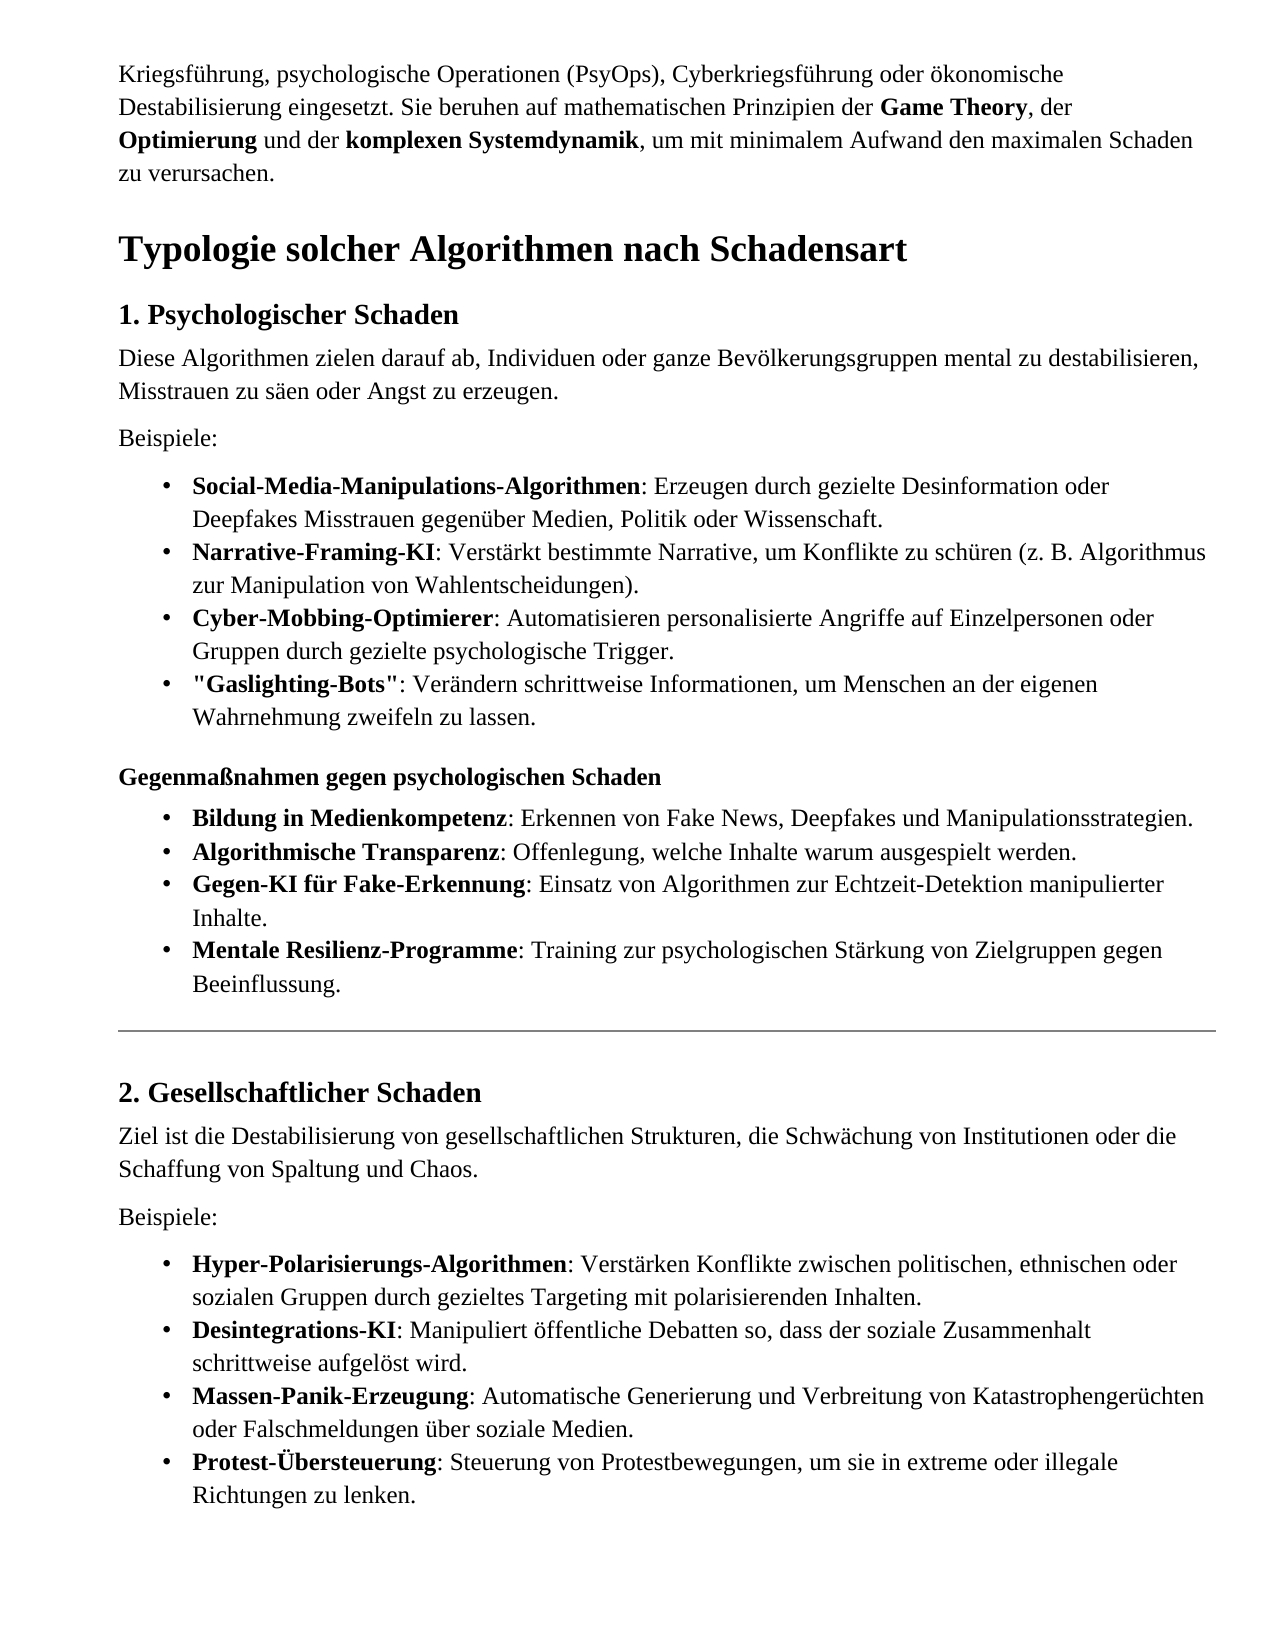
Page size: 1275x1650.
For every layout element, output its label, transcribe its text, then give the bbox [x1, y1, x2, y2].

subtitle Typologie solcher Algorithmen nach Schadensart [118, 227, 1216, 270]
text Kriegsführung, psychologische Operationen (PsyOps), Cyberkriegsführung oder ökonomische Destabilisierung eingesetzt. Sie beruhen auf mathematischen Prinzipien der Game Theory, der Optimierung und der komplexen Systemdynamik, um mit minimalem Aufwand den maximalen Schaden zu verursachen. [118, 59, 1216, 187]
text Beispiele: [118, 423, 1216, 452]
list Algorithmische Transparenz: Offenlegung, welche Inhalte warum ausgespielt werden. [162, 837, 1216, 865]
list Narrative-Framing-KI: Verstärkt bestimmte Narrative, um Konflikte zu schüren (z. B. Algorithmus zur Manipulation von Wahlentscheidungen). [162, 537, 1216, 599]
text Beispiele: [118, 1202, 1216, 1231]
list Gegen-KI für Fake-Erkennung: Einsatz von Algorithmen zur Echtzeit-Detektion manipulierter Inhalte. [162, 869, 1216, 931]
list Protest-Übersteuerung: Steuerung von Protestbewegungen, um sie in extreme oder illegale Richtungen zu lenken. [162, 1447, 1216, 1509]
list Cyber-Mobbing-Optimierer: Automatisieren personalisierte Angriffe auf Einzelpersonen oder Gruppen durch gezielte psychologische Trigger. [162, 603, 1216, 665]
list Massen-Panik-Erzeugung: Automatische Generierung und Verbreitung von Katastrophengerüchten oder Falschmeldungen über soziale Medien. [162, 1381, 1216, 1443]
subtitle Gegenmaßnahmen gegen psychologischen Schaden [118, 762, 1216, 791]
list Hyper-Polarisierungs-Algorithmen: Verstärken Konflikte zwischen politischen, ethnischen oder sozialen Gruppen durch gezieltes Targeting mit polarisierenden Inhalten. [162, 1249, 1216, 1311]
list Social-Media-Manipulations-Algorithmen: Erzeugen durch gezielte Desinformation oder Deepfakes Misstrauen gegenüber Medien, Politik oder Wissenschaft. [162, 471, 1216, 533]
subtitle 1. Psychologischer Schaden [118, 297, 1216, 330]
list "Gaslighting-Bots": Verändern schrittweise Informationen, um Menschen an der eigenen Wahrnehmung zweifeln zu lassen. [162, 669, 1216, 731]
text Ziel ist die Destabilisierung von gesellschaftlichen Strukturen, die Schwächung von Institutionen oder die Schaffung von Spaltung und Chaos. [118, 1121, 1216, 1183]
subtitle 2. Gesellschaftlicher Schaden [118, 1075, 1216, 1109]
text Diese Algorithmen zielen darauf ab, Individuen oder ganze Bevölkerungsgruppen mental zu destabilisieren, Misstrauen zu säen oder Angst zu erzeugen. [118, 343, 1216, 404]
list Mentale Resilienz-Programme: Training zur psychologischen Stärkung von Zielgruppen gegen Beeinflussung. [162, 936, 1216, 997]
list Desintegrations-KI: Manipuliert öffentliche Debatten so, dass der soziale Zusammenhalt schrittweise aufgelöst wird. [162, 1315, 1216, 1377]
list Bildung in Medienkompetenz: Erkennen von Fake News, Deepfakes und Manipulationsstrategien. [162, 803, 1216, 832]
